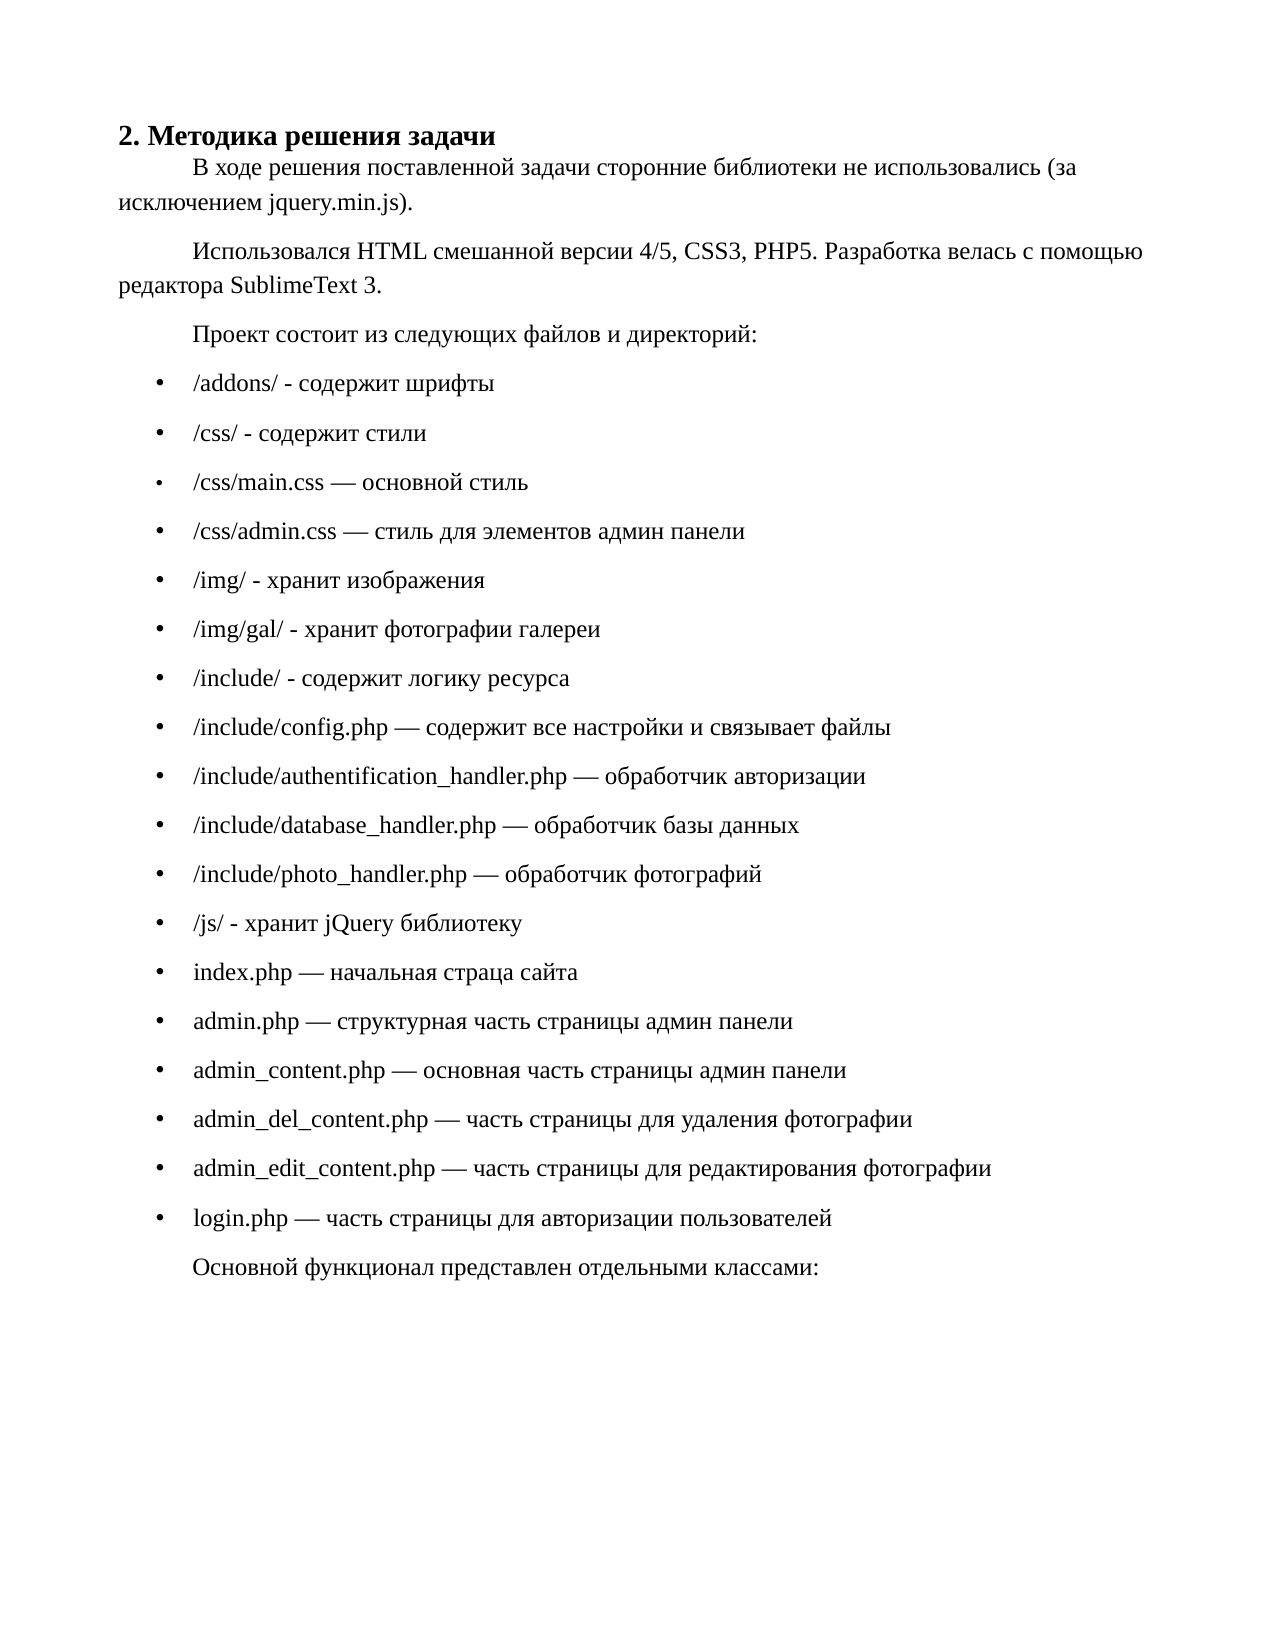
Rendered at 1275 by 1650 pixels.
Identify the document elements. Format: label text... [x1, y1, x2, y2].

list /include/database_handler.php — обработчик базы данных [156, 810, 1157, 839]
text Основной функционал представлен отдельными классами: [118, 1252, 1157, 1280]
list /include/ - содержит логику ресурса [156, 663, 1157, 692]
list admin_del_content.php — часть страницы для удаления фотографии [156, 1104, 1157, 1133]
list /addons/ - содержит шрифты [156, 368, 1157, 397]
list /img/gal/ - хранит фотографии галереи [156, 614, 1157, 643]
list /include/photo_handler.php — обработчик фотографий [156, 859, 1157, 888]
list admin_content.php — основная часть страницы админ панели [156, 1055, 1157, 1084]
text Проект состоит из следующих файлов и директорий: [118, 319, 1157, 348]
list /include/authentification_handler.php — обработчик авторизации [156, 761, 1157, 790]
list admin_edit_content.php — часть страницы для редактирования фотографии [156, 1153, 1157, 1182]
text В ходе решения поставленной задачи сторонние библиотеки не использовались (за исключением jquery.min.js). [118, 152, 1157, 216]
text Использовался HTML смешанной версии 4/5, CSS3, PHP5. Разработка велась с помощью редактора SublimeText 3. [118, 236, 1157, 299]
list index.php — начальная страца сайта [156, 957, 1157, 986]
list /css/admin.css — стиль для элементов админ панели [156, 516, 1157, 544]
list admin.php — структурная часть страницы админ панели [156, 1006, 1157, 1035]
list /include/config.php — содержит все настройки и связывает файлы [156, 712, 1157, 741]
list /img/ - хранит изображения [156, 565, 1157, 593]
list /css/ - содержит стили [156, 418, 1157, 446]
list login.php — часть страницы для авторизации пользователей [156, 1203, 1157, 1231]
list /js/ - хранит jQuery библиотеку [156, 908, 1157, 937]
text 2. Методика решения задачи [118, 118, 1157, 152]
list /css/main.css — основной стиль [156, 467, 1157, 495]
